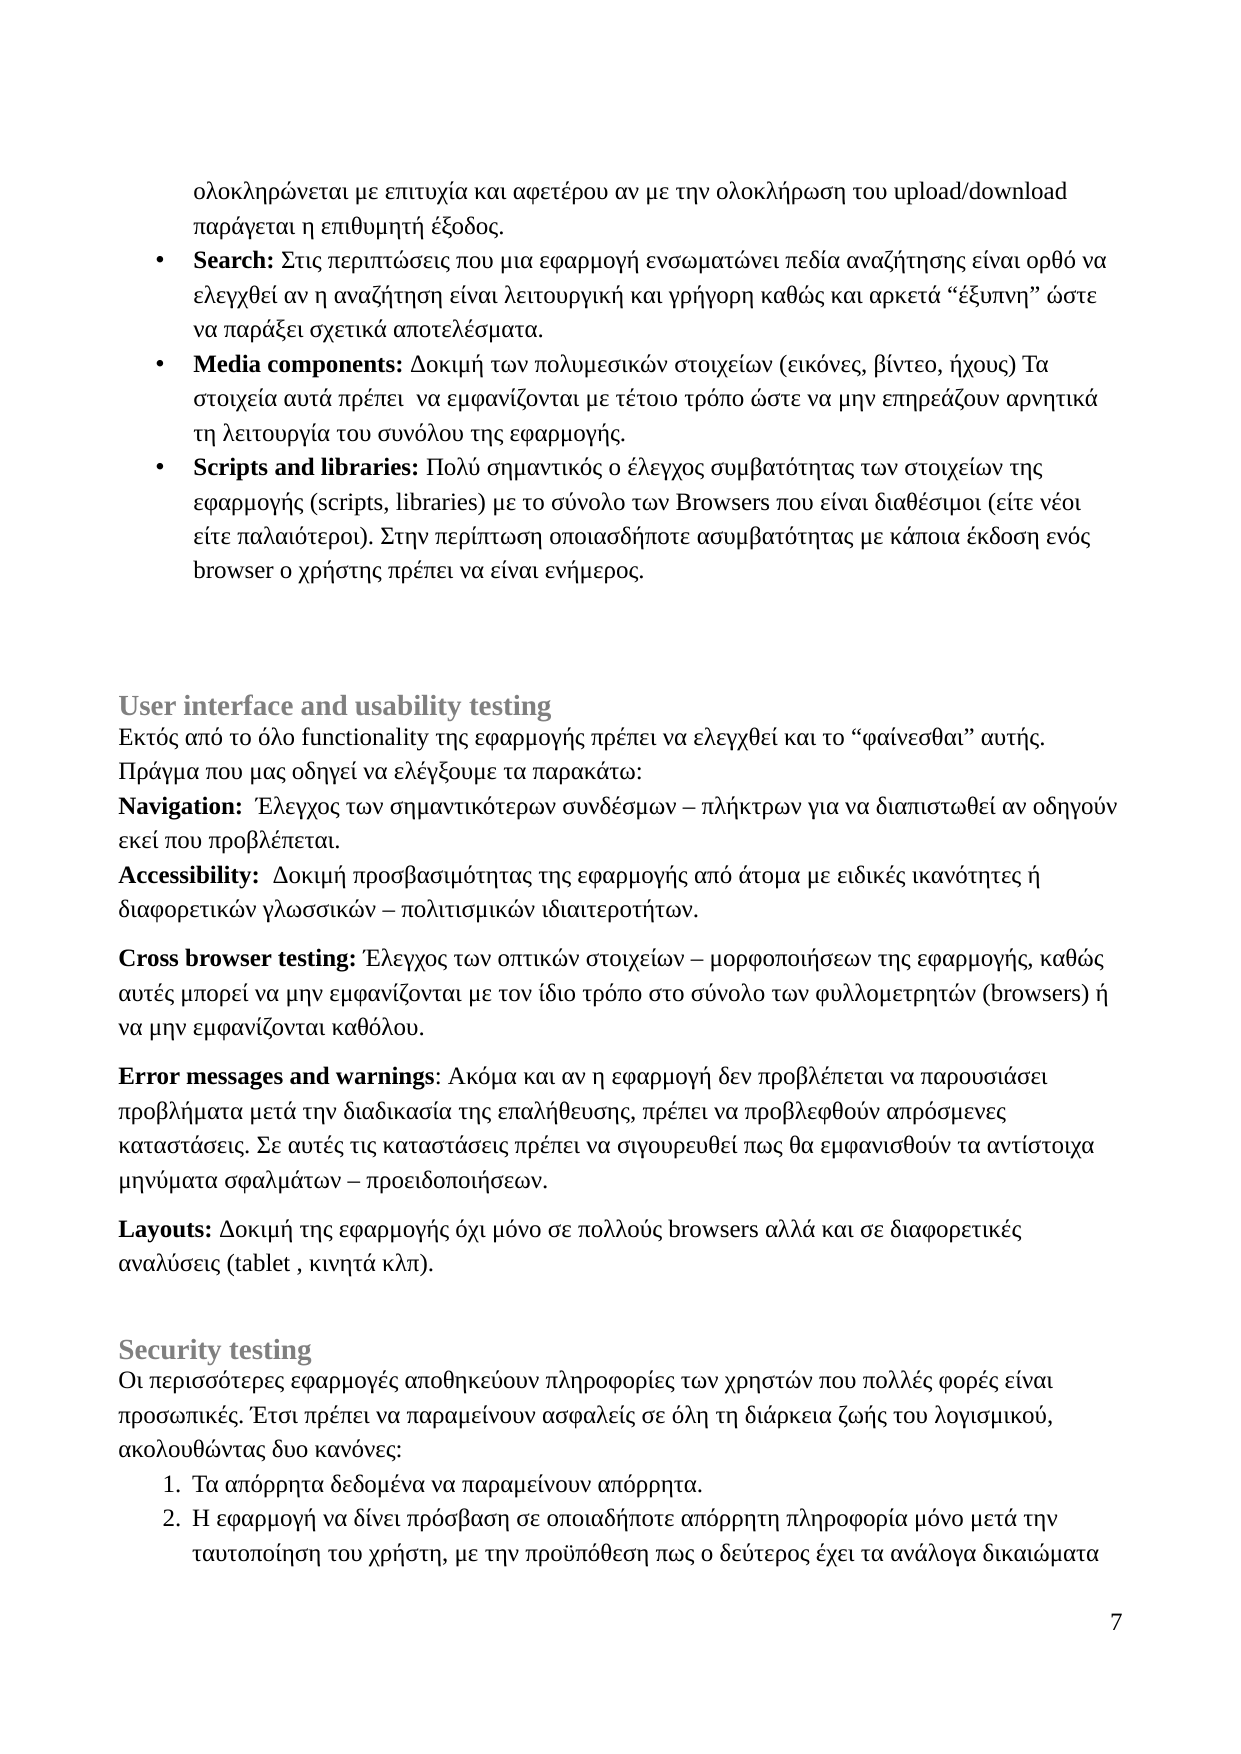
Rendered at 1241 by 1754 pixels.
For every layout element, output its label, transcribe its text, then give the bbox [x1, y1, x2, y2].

subtitle Security testing [118, 1332, 1122, 1365]
text Layouts: Δοκιμή της εφαρμογής όχι μόνο σε πολλούς browsers αλλά και σε διαφορετικές αναλύσεις (tablet , κινητά κλπ). [118, 1214, 1122, 1277]
list Media components: Δοκιμή των πολυμεσικών στοιχείων (εικόνες, βίντεο, ήχους) Τα στοιχεία αυτά πρέπει να εμφανίζονται με τέτοιο τρόπο ώστε να μην επηρεάζουν αρνητικά τη λειτουργία του συνόλου της εφαρμογής. [156, 349, 1122, 446]
text Error messages and warnings: Ακόμα και αν η εφαρμογή δεν προβλέπεται να παρουσιάσει προβλήματα μετά την διαδικασία της επαλήθευσης, πρέπει να προβλεφθούν απρόσμενες καταστάσεις. Σε αυτές τις καταστάσεις πρέπει να σιγουρευθεί πως θα εμφανισθούν τα αντίστοιχα μηνύματα σφαλμάτων – προειδοποιήσεων. [118, 1061, 1122, 1193]
list Τα απόρρητα δεδομένα να παραμείνουν απόρρητα. [162, 1469, 1122, 1497]
list Η εφαρμογή να δίνει πρόσβαση σε οποιαδήποτε απόρρητη πληροφορία μόνο μετά την ταυτοποίηση του χρήστη, με την προϋπόθεση πως ο δεύτερος έχει τα ανάλογα δικαιώματα [162, 1503, 1122, 1566]
list Search: Στις περιπτώσεις που μια εφαρμογή ενσωματώνει πεδία αναζήτησης είναι ορθό να ελεγχθεί αν η αναζήτηση είναι λειτουργική και γρήγορη καθώς και αρκετά “έξυπνη” ώστε να παράξει σχετικά αποτελέσματα. [156, 245, 1122, 343]
text Οι περισσότερες εφαρμογές αποθηκεύουν πληροφορίες των χρηστών που πολλές φορές είναι προσωπικές. Έτσι πρέπει να παραμείνουν ασφαλείς σε όλη τη διάρκεια ζωής του λογισμικού, ακολουθώντας δυο κανόνες: [118, 1365, 1122, 1463]
subtitle User interface and usability testing [118, 688, 1122, 722]
text Cross browser testing: Έλεγχος των οπτικών στοιχείων – μορφοποιήσεων της εφαρμογής, καθώς αυτές μπορεί να μην εμφανίζονται με τον ίδιο τρόπο στο σύνολο των φυλλομετρητών (browsers) ή να μην εμφανίζονται καθόλου. [118, 943, 1122, 1041]
list Scripts and libraries: Πολύ σημαντικός ο έλεγχος συμβατότητας των στοιχείων της εφαρμογής (scripts, libraries) με το σύνολο των Browsers που είναι διαθέσιμοι (είτε νέοι είτε παλαιότεροι). Στην περίπτωση οποιασδήποτε ασυμβατότητας με κάποια έκδοση ενός browser ο χρήστης πρέπει να είναι ενήμερος. [156, 452, 1122, 584]
text Εκτός από το όλο functionality της εφαρμογής πρέπει να ελεγχθεί και το “φαίνεσθαι” αυτής. Πράγμα που μας οδηγεί να ελέγξουμε τα παρακάτω: [118, 722, 1122, 785]
list ολοκληρώνεται με επιτυχία και αφετέρου αν με την ολοκλήρωση του upload/download παράγεται η επιθυμητή έξοδος. [156, 176, 1122, 239]
text Accessibility: Δοκιμή προσβασιμότητας της εφαρμογής από άτομα με ειδικές ικανότητες ή διαφορετικών γλωσσικών – πολιτισμικών ιδιαιτεροτήτων. [118, 860, 1122, 923]
text Navigation: Έλεγχος των σημαντικότερων συνδέσμων – πλήκτρων για να διαπιστωθεί αν οδηγούν εκεί που προβλέπεται. [118, 791, 1122, 854]
